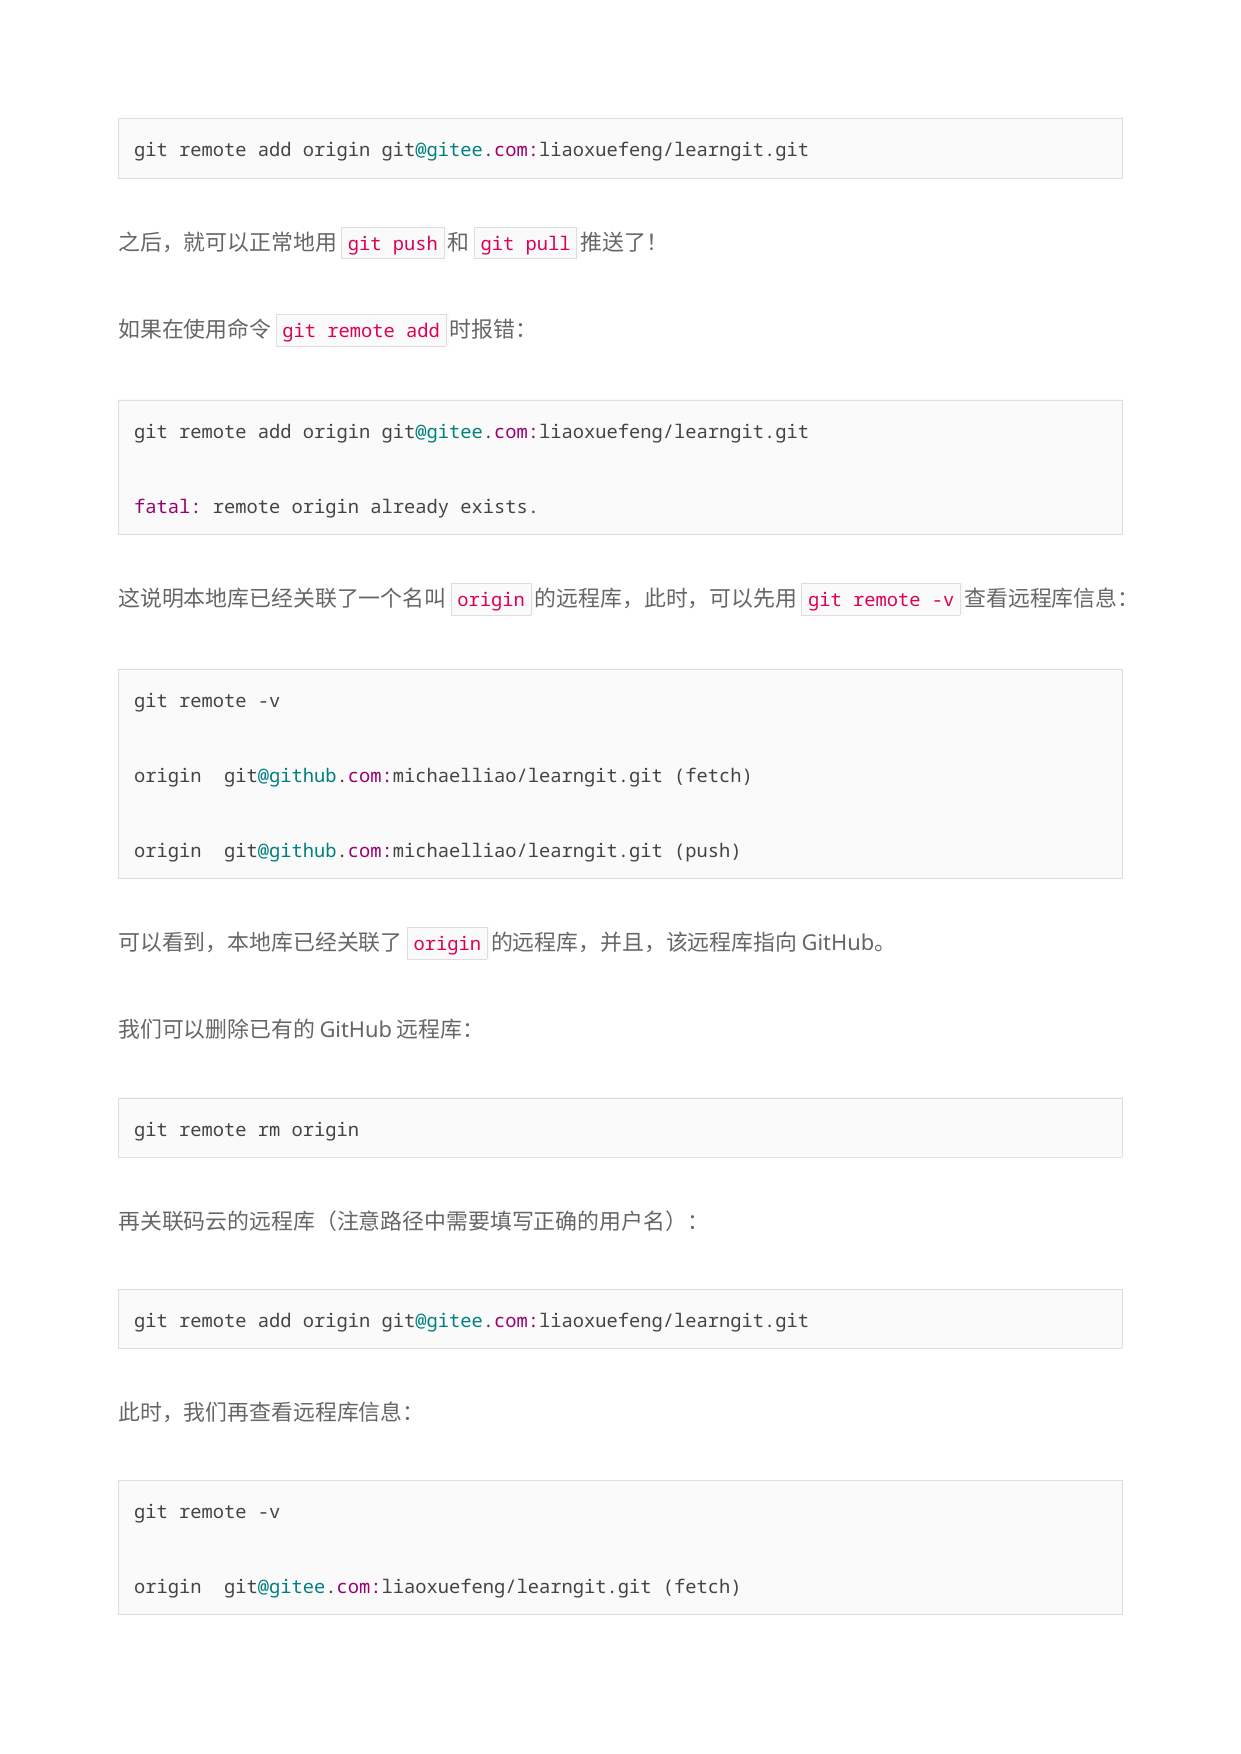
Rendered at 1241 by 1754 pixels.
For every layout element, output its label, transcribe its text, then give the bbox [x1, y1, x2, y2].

text git remote rm origin [119, 1099, 1122, 1157]
text 可以看到，本地库已经关联了origin的远程库，并且，该远程库指向GitHub。 [118, 925, 1122, 959]
text 这说明本地库已经关联了一个名叫origin的远程库，此时，可以先用git remote -v查看远程库信息： [118, 581, 1122, 615]
text git remote -v [119, 670, 1122, 712]
text git remote -v [119, 1481, 1122, 1524]
text 此时，我们再查看远程库信息： [118, 1395, 1122, 1427]
text 我们可以删除已有的GitHub远程库： [118, 1012, 1122, 1044]
text origin git@github.com:michaelliao/learngit.git (fetch) [119, 743, 1122, 787]
text origin git@gitee.com:liaoxuefeng/learngit.git (fetch) [119, 1555, 1122, 1614]
text 再关联码云的远程库（注意路径中需要填写正确的用户名）： [118, 1204, 1122, 1236]
text origin git@github.com:michaelliao/learngit.git (push) [119, 818, 1122, 878]
text 之后，就可以正常地用git push和git pull推送了！ [118, 224, 1122, 258]
text git remote add origin git@gitee.com:liaoxuefeng/learngit.git [119, 119, 1122, 178]
text fatal: remote origin already exists. [119, 474, 1122, 534]
text git remote add origin git@gitee.com:liaoxuefeng/learngit.git [119, 401, 1122, 443]
text 如果在使用命令git remote add时报错： [118, 312, 1122, 346]
text git remote add origin git@gitee.com:liaoxuefeng/learngit.git [119, 1290, 1122, 1348]
